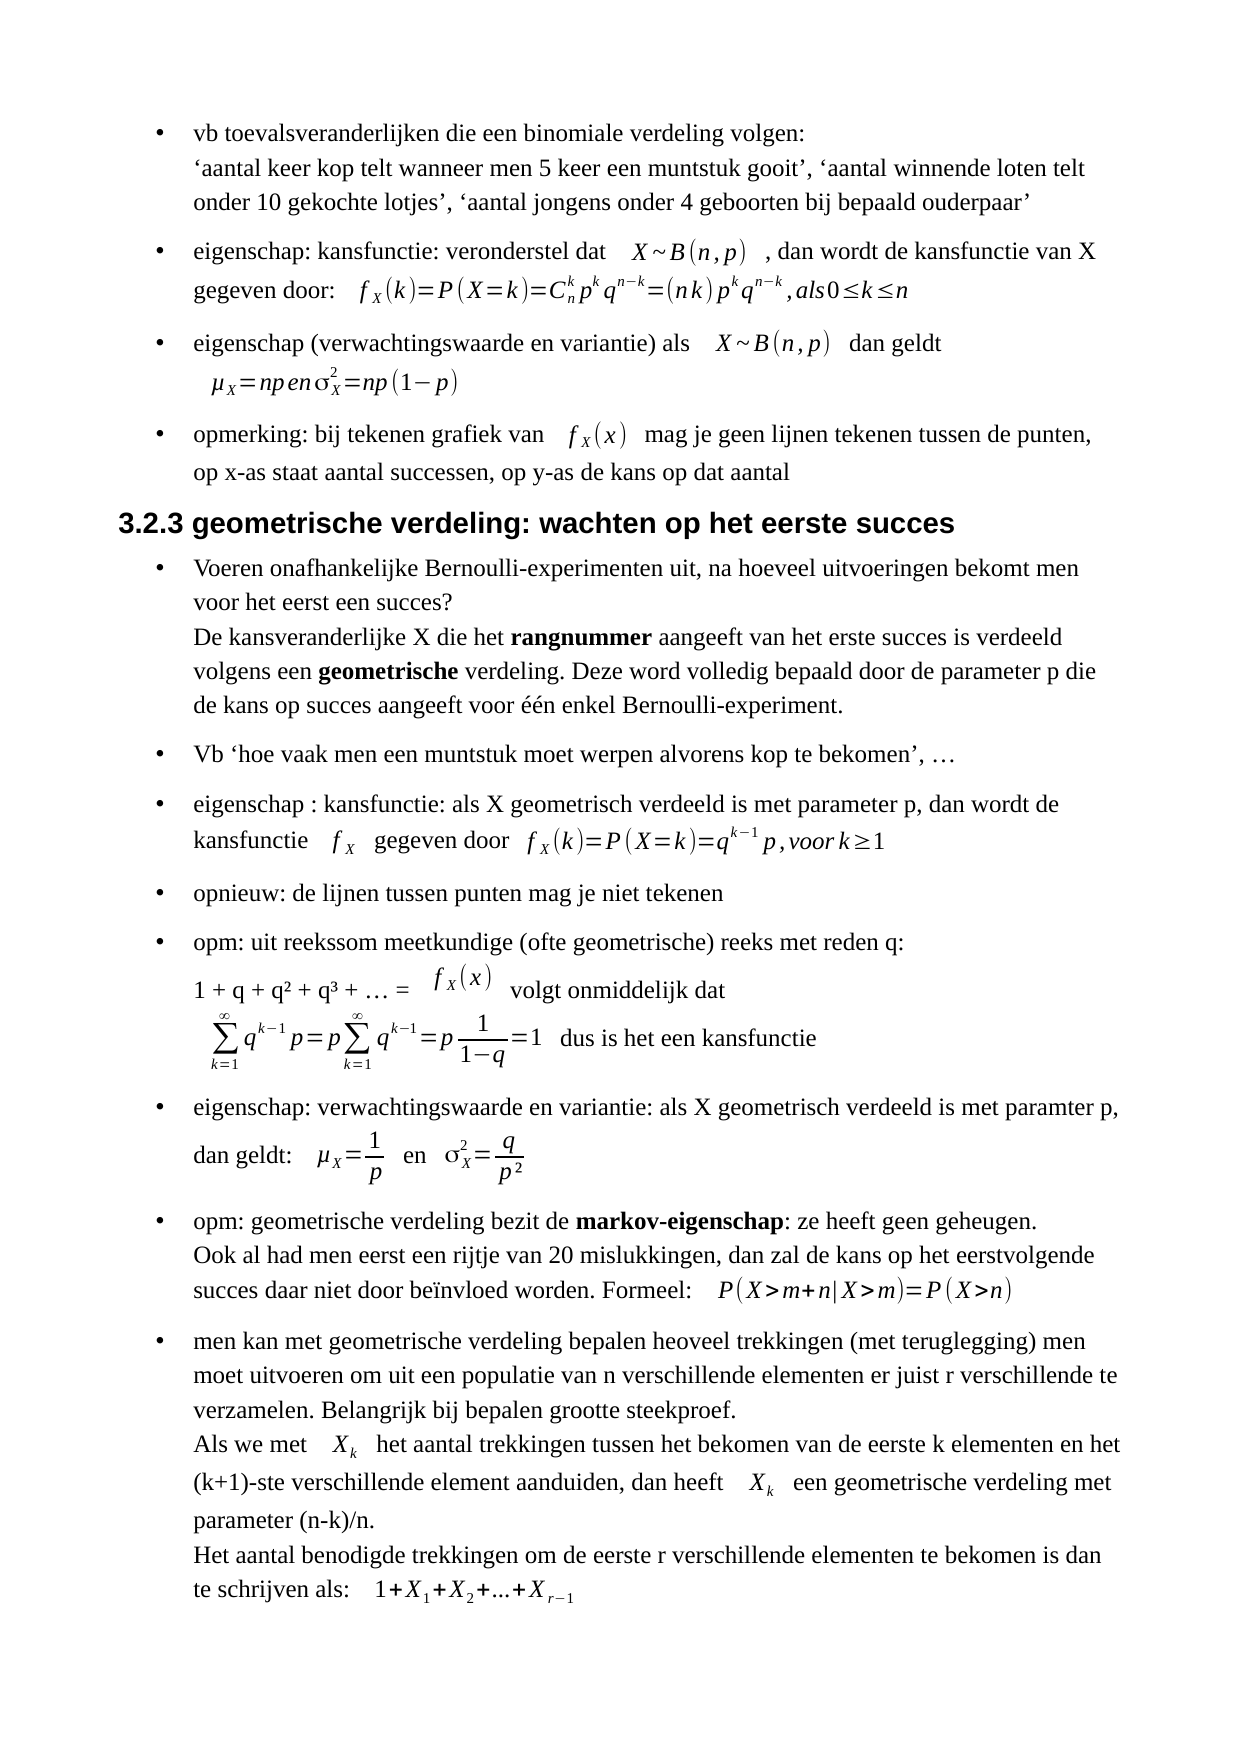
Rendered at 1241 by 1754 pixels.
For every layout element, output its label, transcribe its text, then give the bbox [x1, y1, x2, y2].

list eigenschap: verwachtingswaarde en variantie: als X geometrisch verdeeld is met paramter p, dan geldt: en [156, 1092, 1122, 1186]
list opm: uit reekssom meetkundige (ofte geometrische) reeks met reden q: 1 + q + q² + q³ + … = volgt onmiddelijk dat dus is het een kansfunctie [156, 927, 1122, 1072]
list opnieuw: de lijnen tussen punten mag je niet tekenen [156, 878, 1122, 907]
list vb toevalsveranderlijken die een binomiale verdeling volgen: ‘aantal keer kop telt wanneer men 5 keer een muntstuk gooit’, ‘aantal winnende loten telt onder 10 gekochte lotjes’, ‘aantal jongens onder 4 geboorten bij bepaald ouderpaar’ [156, 118, 1122, 216]
list men kan met geometrische verdeling bepalen heoveel trekkingen (met teruglegging) men moet uitvoeren om uit een populatie van n verschillende elementen er juist r verschillende te verzamelen. Belangrijk bij bepalen grootte steekproef. Als we met het aantal trekkingen tussen het bekomen van de eerste k elementen en het (k+1)-ste verschillende element aanduiden, dan heeft een geometrische verdeling met parameter (n-k)/n. Het aantal benodigde trekkingen om de eerste r verschillende elementen te bekomen is dan te schrijven als: [156, 1326, 1122, 1607]
list eigenschap: kansfunctie: veronderstel dat , dan wordt de kansfunctie van X gegeven door: [156, 236, 1122, 307]
list opmerking: bij tekenen grafiek van mag je geen lijnen tekenen tussen de punten, op x-as staat aantal successen, op y-as de kans op dat aantal [156, 419, 1122, 486]
list Vb ‘hoe vaak men een muntstuk moet werpen alvorens kop te bekomen’, … [156, 739, 1122, 768]
list opm: geometrische verdeling bezit de markov-eigenschap: ze heeft geen geheugen. Ook al had men eerst een rijtje van 20 mislukkingen, dan zal de kans op het eerstvolgende succes daar niet door beïnvloed worden. Formeel: [156, 1206, 1122, 1305]
subtitle 3.2.3 geometrische verdeling: wachten op het eerste succes [118, 506, 1122, 540]
list Voeren onafhankelijke Bernoulli-experimenten uit, na hoeveel uitvoeringen bekomt men voor het eerst een succes? De kansveranderlijke X die het rangnummer aangeeft van het erste succes is verdeeld volgens een geometrische verdeling. Deze word volledig bepaald door de parameter p die de kans op succes aangeeft voor één enkel Bernoulli-experiment. [156, 553, 1122, 719]
list eigenschap (verwachtingswaarde en variantie) als dan geldt [156, 328, 1122, 399]
list eigenschap : kansfunctie: als X geometrisch verdeeld is met parameter p, dan wordt de kansfunctie gegeven door [156, 789, 1122, 858]
